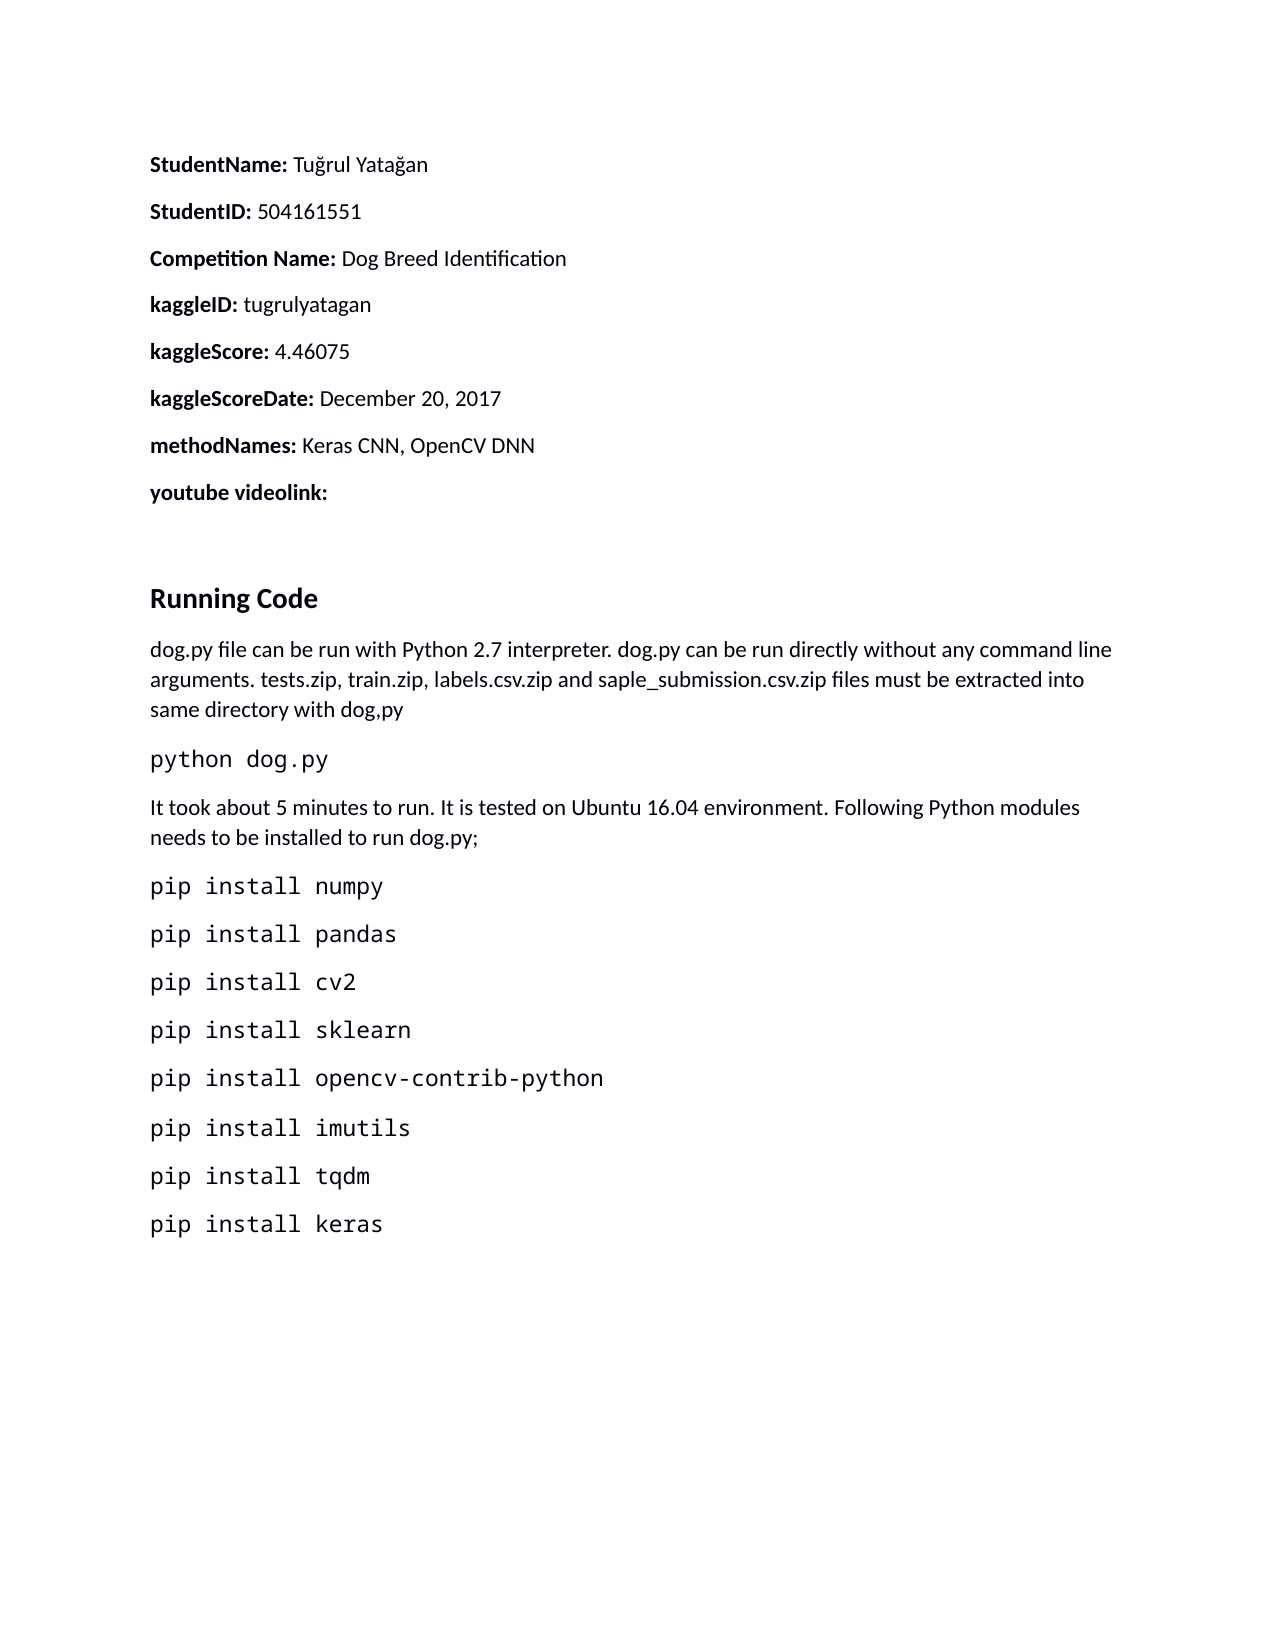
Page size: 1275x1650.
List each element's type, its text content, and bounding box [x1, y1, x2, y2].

text StudentID: 504161551 [150, 197, 1125, 225]
text pip install cv2 [150, 966, 1125, 997]
text StudentName: Tuğrul Yatağan [150, 150, 1125, 178]
text pip install pandas [150, 918, 1125, 949]
text It took about 5 minutes to run. It is tested on Ubuntu 16.04 environment. Following Python modules needs to be installed to run dog.py; [150, 793, 1125, 851]
text methodNames: Keras CNN, OpenCV DNN [150, 431, 1125, 459]
text pip install sklearn [150, 1014, 1125, 1045]
text pip install opencv-contrib-python [150, 1062, 1125, 1093]
text kaggleScore: 4.46075 [150, 337, 1125, 366]
text dog.py file can be run with Python 2.7 interpreter. dog.py can be run directly without any command line arguments. tests.zip, train.zip, labels.csv.zip and saple_submission.csv.zip files must be extracted into same directory with dog,py [150, 635, 1125, 724]
text kaggleScoreDate: December 20, 2017 [150, 384, 1125, 412]
text pip install tqdm [150, 1160, 1125, 1191]
text Running Code [150, 580, 1125, 616]
text pip install imutils [150, 1112, 1125, 1143]
text python dog.py [150, 742, 1125, 774]
text pip install keras [150, 1208, 1125, 1239]
text Competition Name: Dog Breed Identification [150, 244, 1125, 272]
text pip install numpy [150, 870, 1125, 901]
text youtube videolink: [150, 478, 1125, 506]
text kaggleID: tugrulyatagan [150, 291, 1125, 319]
